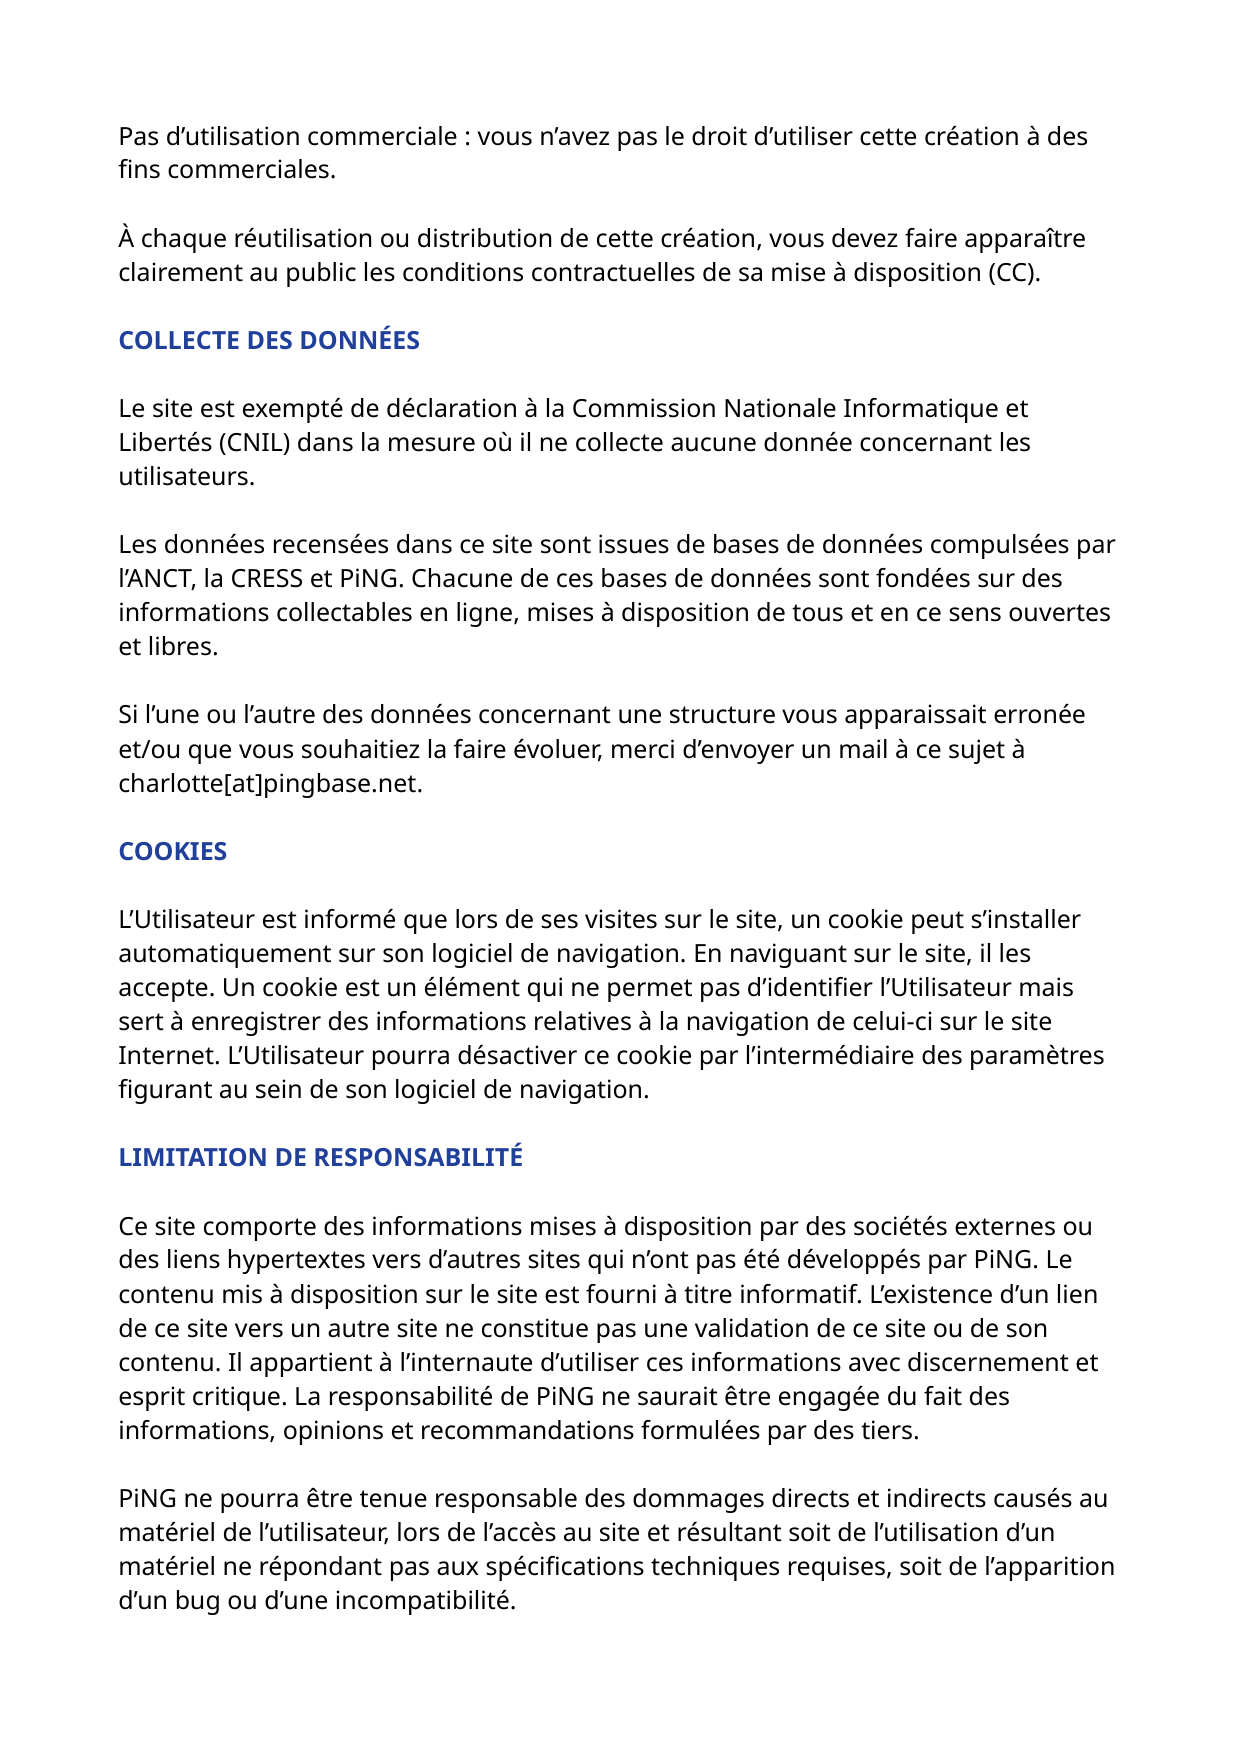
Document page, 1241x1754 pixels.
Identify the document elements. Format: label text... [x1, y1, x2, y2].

text Ce site comporte des informations mises à disposition par des sociétés externes ou des liens hypertextes vers d’autres sites qui n’ont pas été développés par PiNG. Le contenu mis à disposition sur le site est fourni à titre informatif. L’existence d’un lien de ce site vers un autre site ne constitue pas une validation de ce site ou de son contenu. Il appartient à l’internaute d’utiliser ces informations avec discernement et esprit critique. La responsabilité de PiNG ne saurait être engagée du fait des informations, opinions et recommandations formulées par des tiers. [118, 1208, 1122, 1447]
text Si l’une ou l’autre des données concernant une structure vous apparaissait erronée et/ou que vous souhaitiez la faire évoluer, merci d’envoyer un mail à ce sujet à charlotte[at]pingbase.net. [118, 697, 1122, 799]
text Pas d’utilisation commerciale : vous n’avez pas le droit d’utiliser cette création à des fins commerciales. [118, 118, 1122, 186]
text PiNG ne pourra être tenue responsable des dommages directs et indirects causés au matériel de l’utilisateur, lors de l’accès au site et résultant soit de l’utilisation d’un matériel ne répondant pas aux spécifications techniques requises, soit de l’apparition d’un bug ou d’une incompatibilité. [118, 1481, 1122, 1617]
text Les données recensées dans ce site sont issues de bases de données compulsées par l’ANCT, la CRESS et PiNG. Chacune de ces bases de données sont fondées sur des informations collectables en ligne, mises à disposition de tous et en ce sens ouvertes et libres. [118, 527, 1122, 663]
text LIMITATION DE RESPONSABILITÉ [118, 1140, 1122, 1174]
text COLLECTE DES DONNÉES [118, 322, 1122, 357]
text À chaque réutilisation ou distribution de cette création, vous devez faire apparaître clairement au public les conditions contractuelles de sa mise à disposition (CC). [118, 220, 1122, 288]
text Le site est exempté de déclaration à la Commission Nationale Informatique et Libertés (CNIL) dans la mesure où il ne collecte aucune donnée concernant les utilisateurs. [118, 391, 1122, 493]
text COOKIES [118, 833, 1122, 867]
text L’Utilisateur est informé que lors de ses visites sur le site, un cookie peut s’installer automatiquement sur son logiciel de navigation. En naviguant sur le site, il les accepte. Un cookie est un élément qui ne permet pas d’identifier l’Utilisateur mais sert à enregistrer des informations relatives à la navigation de celui-ci sur le site Internet. L’Utilisateur pourra désactiver ce cookie par l’intermédiaire des paramètres figurant au sein de son logiciel de navigation. [118, 902, 1122, 1106]
